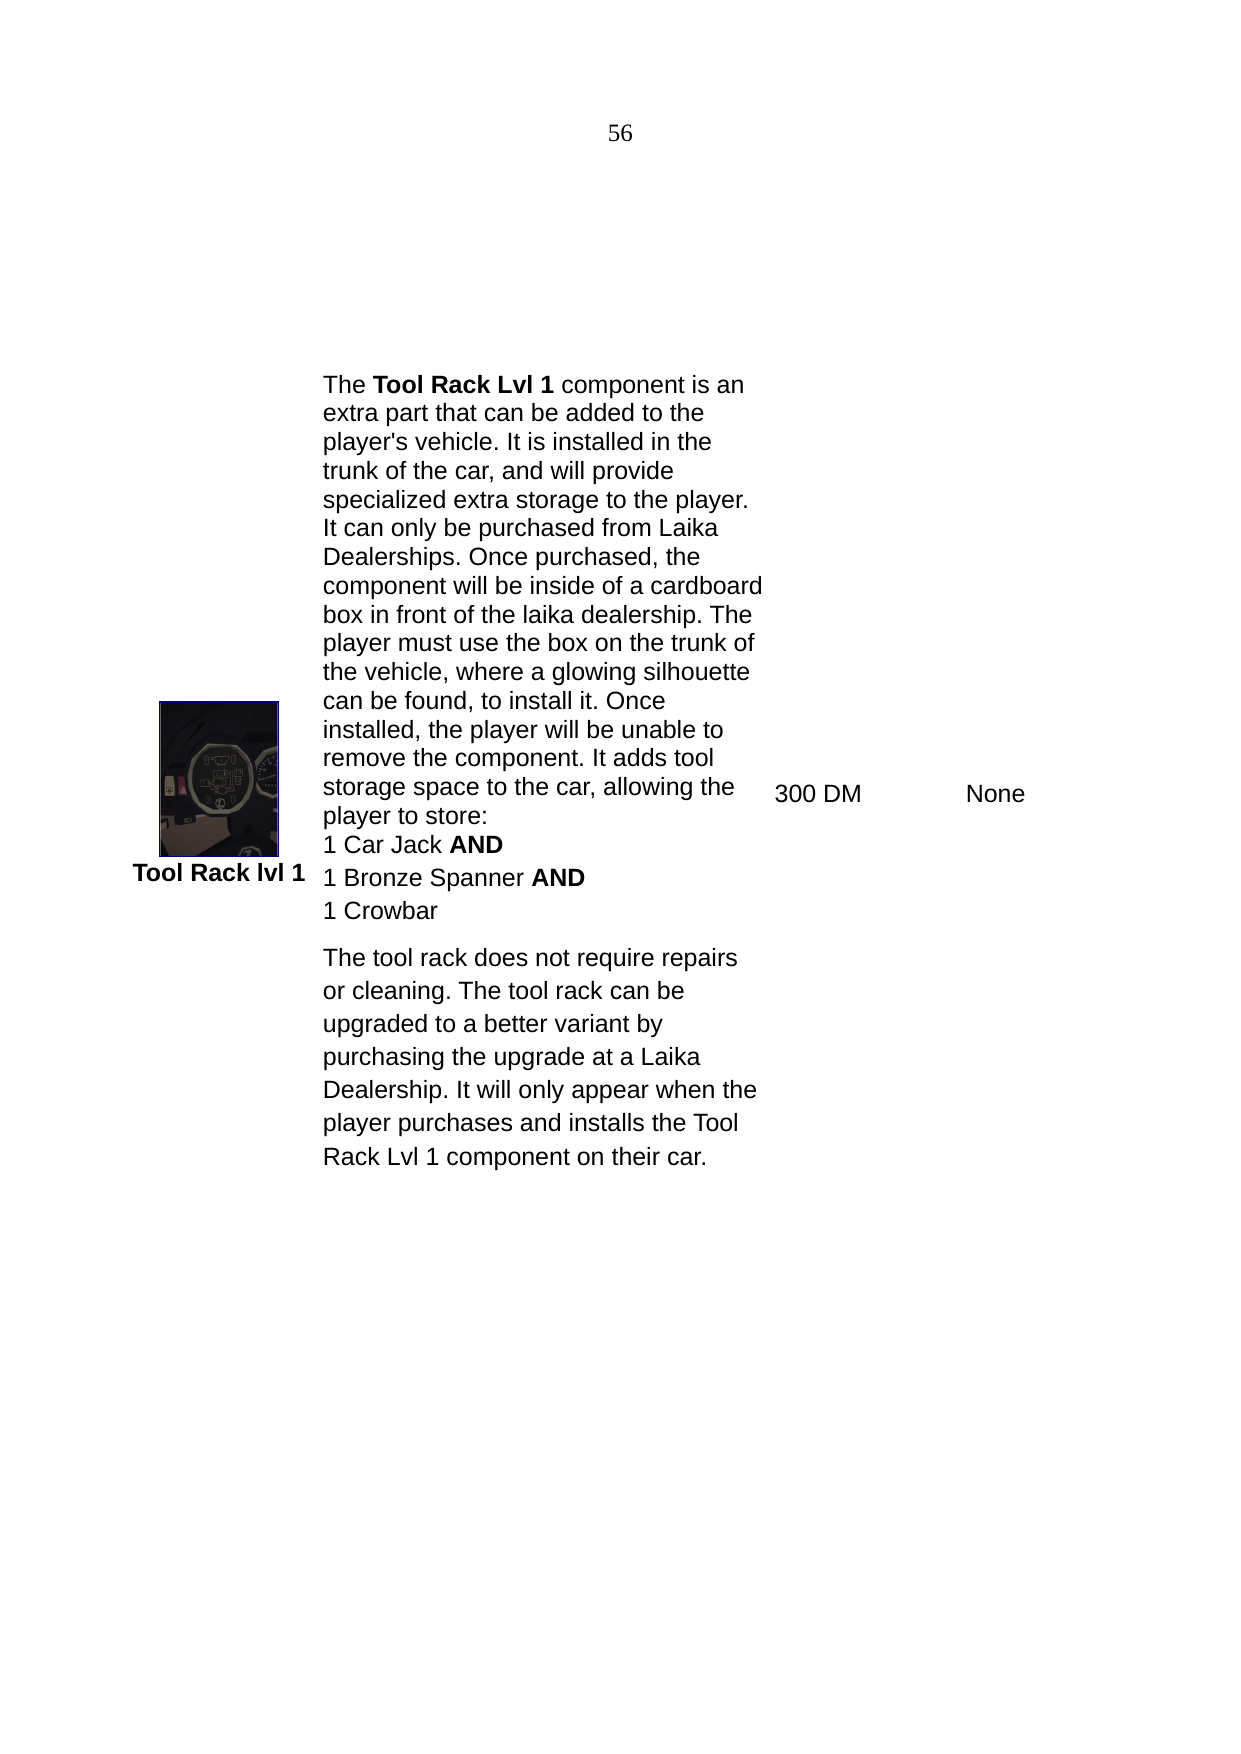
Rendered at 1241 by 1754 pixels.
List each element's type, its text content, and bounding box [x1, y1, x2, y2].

table_header 300 DM [768, 367, 868, 1221]
table_header None [868, 367, 1123, 1221]
table_header The Tool Rack Lvl 1 component is an extra part that can be added to the player's vehicle. It is installed in the trunk of the car, and will provide specialized extra storage to the player. It can only be purchased from Laika Dealerships. Once purchased, the component will be inside of a cardboard box in front of the laika dealership. The player must use the box on the trunk of the vehicle, where a glowing silhouette can be found, to install it. Once installed, the player will be unable to remove the component. It adds tool storage space to the car, allowing the player to store: 1 Car Jack AND 1 Bronze Spanner AND 1 Crowbar The tool rack does not require repairs or cleaning. The tool rack can be upgraded to a better variant by purchasing the upgrade at a Laika Dealership. It will only appear when the player purchases and installs the Tool Rack Lvl 1 component on their car. [320, 367, 768, 1221]
table_header Tool Rack lvl 1 [118, 367, 320, 1221]
picture [160, 703, 278, 856]
